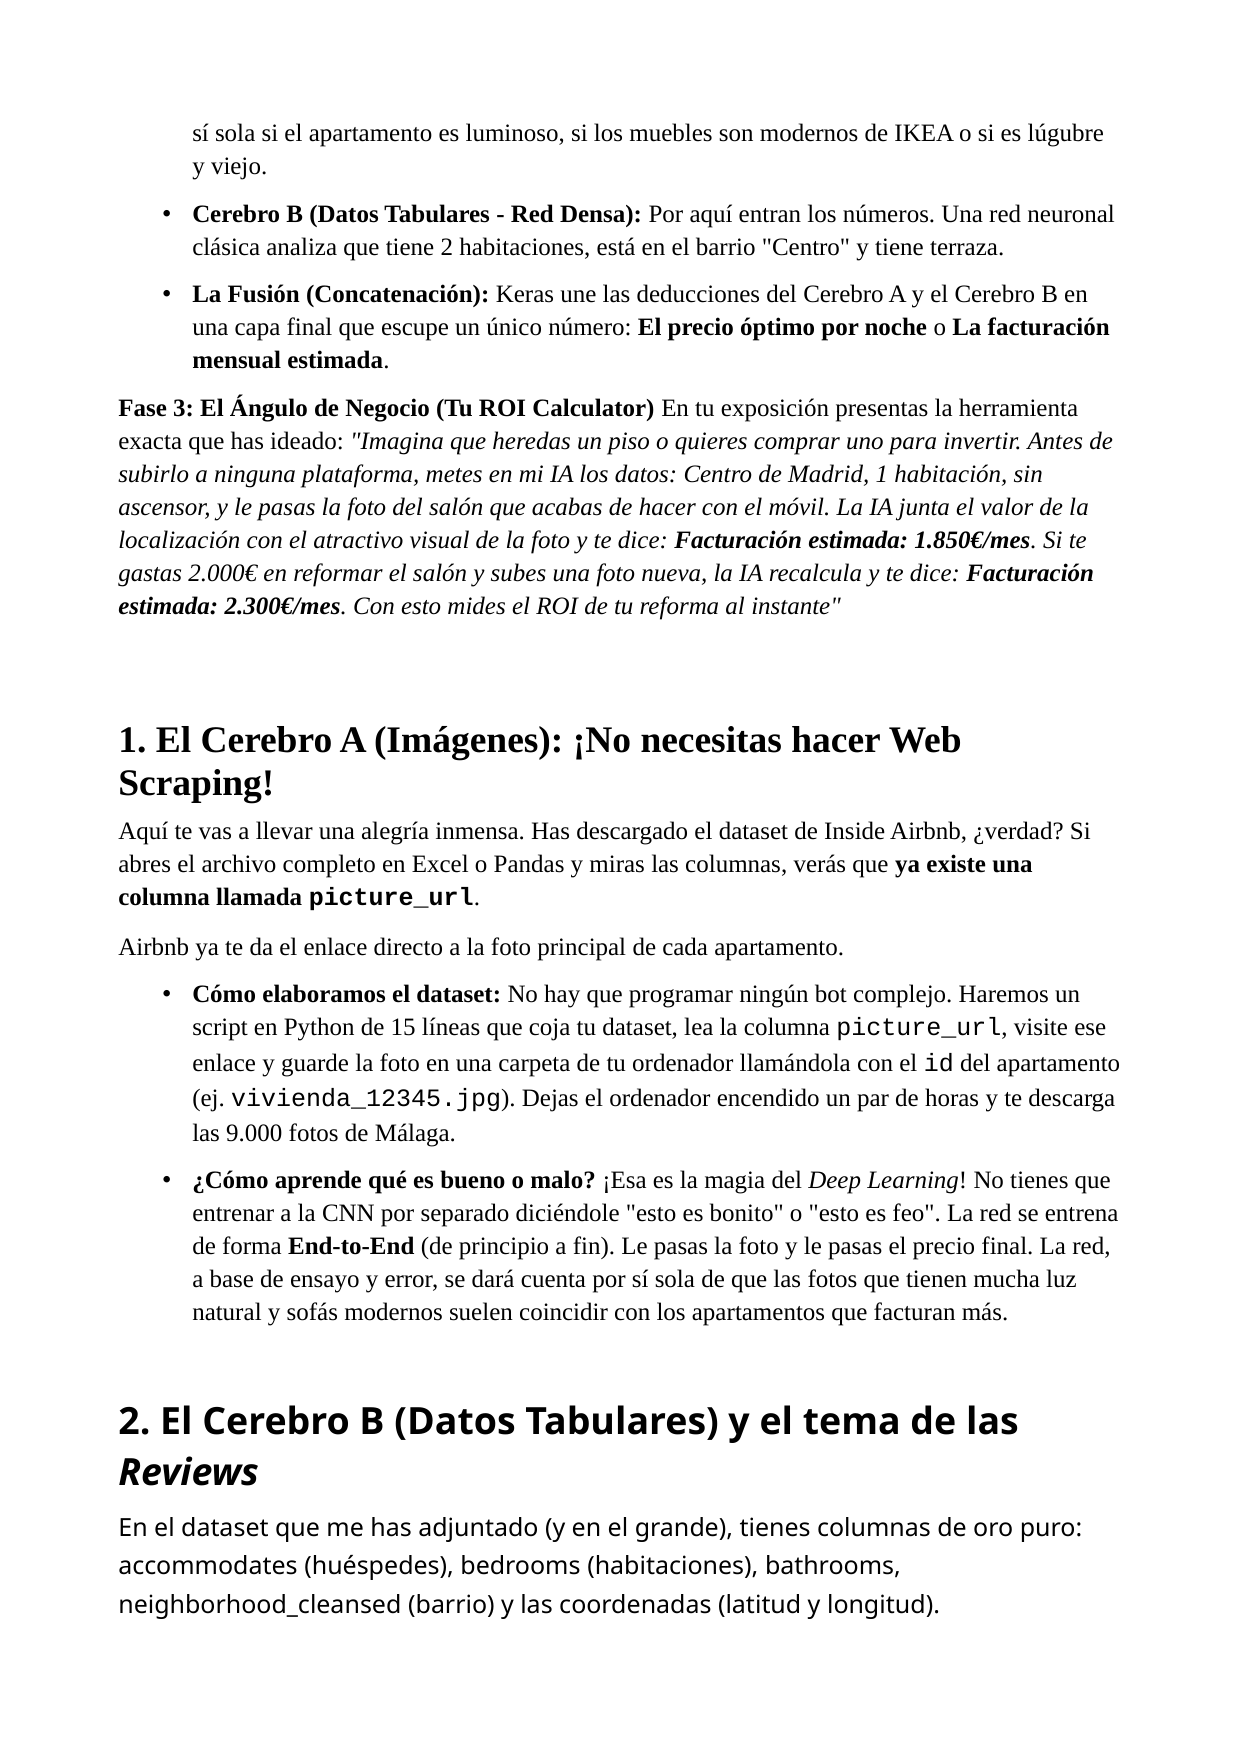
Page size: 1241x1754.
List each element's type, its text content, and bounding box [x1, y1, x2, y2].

text Fase 3: El Ángulo de Negocio (Tu ROI Calculator) En tu exposición presentas la herramienta exacta que has ideado: "Imagina que heredas un piso o quieres comprar uno para invertir. Antes de subirlo a ninguna plataforma, metes en mi IA los datos: Centro de Madrid, 1 habitación, sin ascensor, y le pasas la foto del salón que acabas de hacer con el móvil. La IA junta el valor de la localización con el atractivo visual de la foto y te dice: Facturación estimada: 1.850€/mes. Si te gastas 2.000€ en reformar el salón y subes una foto nueva, la IA recalcula y te dice: Facturación estimada: 2.300€/mes. Con esto mides el ROI de tu reforma al instante" [118, 393, 1122, 620]
list Cerebro B (Datos Tabulares - Red Densa): Por aquí entran los números. Una red neuronal clásica analiza que tiene 2 habitaciones, está en el barrio "Centro" y tiene terraza. [162, 199, 1122, 261]
subtitle 2. El Cerebro B (Datos Tabulares) y el tema de las Reviews [118, 1395, 1122, 1497]
list ¿Cómo aprende qué es bueno o malo? ¡Esa es la magia del Deep Learning! No tienes que entrenar a la CNN por separado diciéndole "esto es bonito" o "esto es feo". La red se entrena de forma End-to-End (de principio a fin). Le pasas la foto y le pasas el precio final. La red, a base de ensayo y error, se dará cuenta por sí sola de que las fotos que tienen mucha luz natural y sofás modernos suelen coincidir con los apartamentos que facturan más. [162, 1165, 1122, 1326]
list La Fusión (Concatenación): Keras une las deducciones del Cerebro A y el Cerebro B en una capa final que escupe un único número: El precio óptimo por noche o La facturación mensual estimada. [162, 279, 1122, 374]
text Aquí te vas a llevar una alegría inmensa. Has descargado el dataset de Inside Airbnb, ¿verdad? Si abres el archivo completo en Excel o Pandas y miras las columnas, verás que ya existe una columna llamada picture_url. [118, 816, 1122, 913]
list sí sola si el apartamento es luminoso, si los muebles son modernos de IKEA o si es lúgubre y viejo. [162, 118, 1122, 180]
list Cómo elaboramos el dataset: No hay que programar ningún bot complejo. Haremos un script en Python de 15 líneas que coja tu dataset, lea la columna picture_url, visite ese enlace y guarde la foto en una carpeta de tu ordenador llamándola con el id del apartamento (ej. vivienda_12345.jpg). Dejas el ordenador encendido un par de horas y te descarga las 9.000 fotos de Málaga. [162, 979, 1122, 1147]
text Airbnb ya te da el enlace directo a la foto principal de cada apartamento. [118, 932, 1122, 961]
text En el dataset que me has adjuntado (y en el grande), tienes columnas de oro puro: accommodates (huéspedes), bedrooms (habitaciones), bathrooms, neighborhood_cleansed (barrio) y las coordenadas (latitud y longitud). [118, 1509, 1122, 1621]
subtitle 1. El Cerebro A (Imágenes): ¡No necesitas hacer Web Scraping! [118, 717, 1122, 803]
